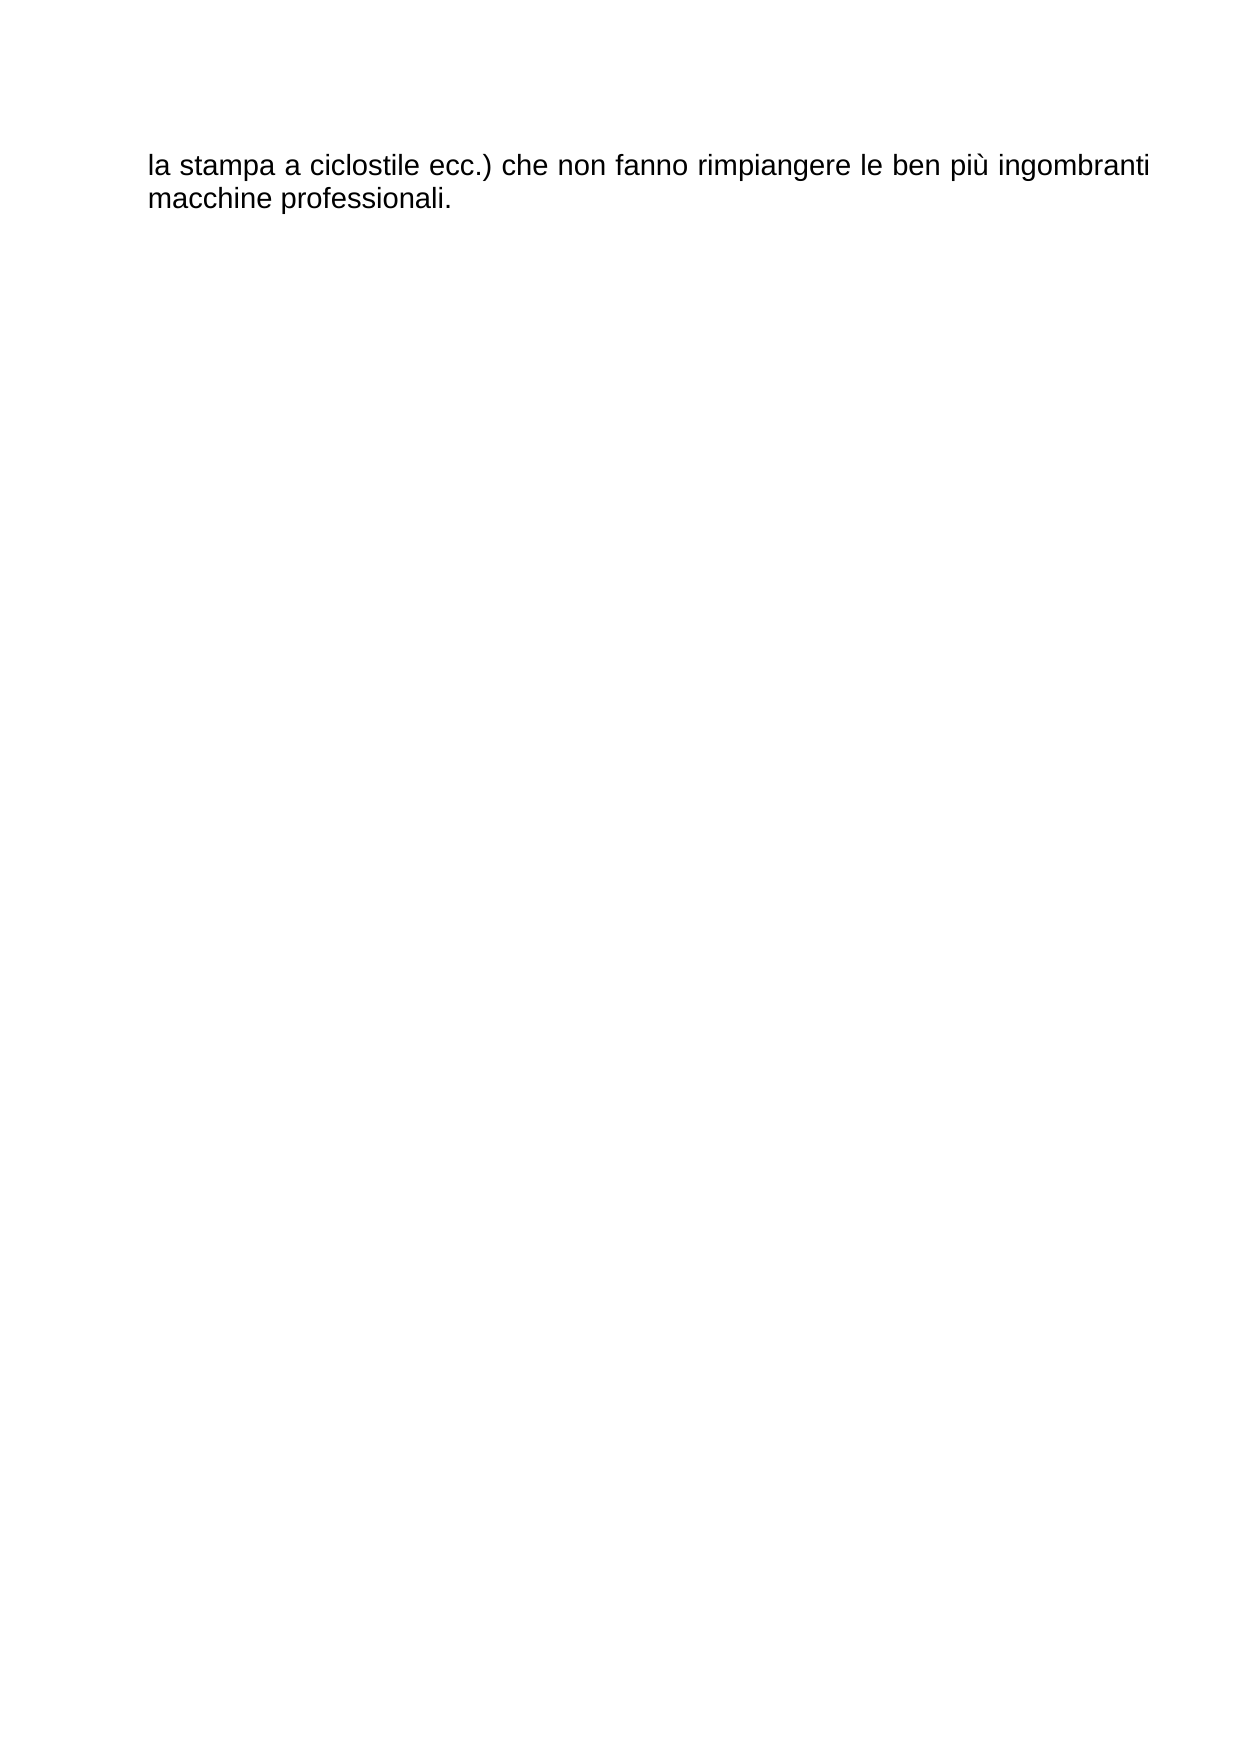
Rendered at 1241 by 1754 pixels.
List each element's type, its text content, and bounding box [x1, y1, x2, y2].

text la stampa a ciclostile ecc.) che non fanno rimpiangere le ben più ingombranti macchine professionali. [148, 148, 1152, 215]
